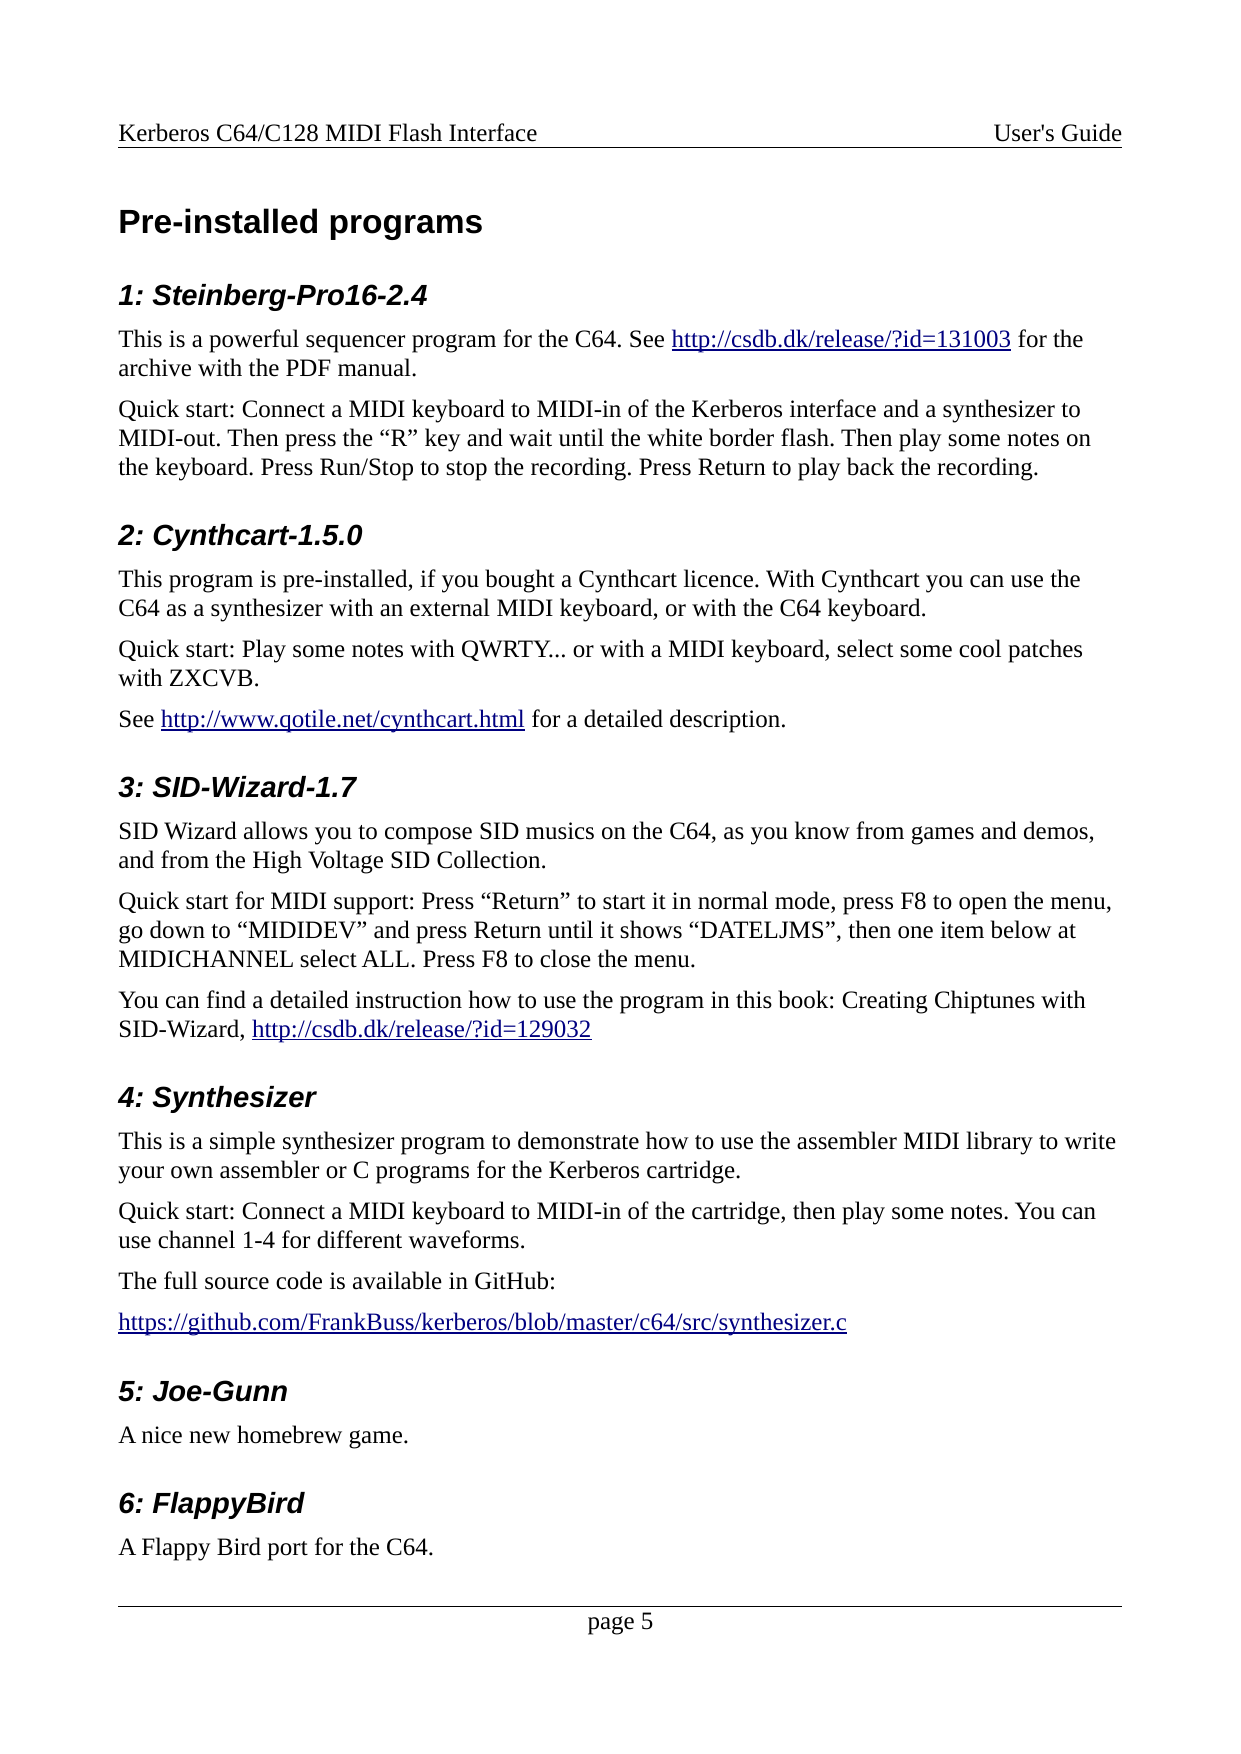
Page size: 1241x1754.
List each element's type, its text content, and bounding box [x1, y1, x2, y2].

subtitle 1: Steinberg-Pro16-2.4 [118, 278, 1122, 312]
text Quick start: Play some notes with QWRTY... or with a MIDI keyboard, select some cool patches with ZXCVB. [118, 634, 1122, 692]
text A Flappy Bird port for the C64. [118, 1532, 1122, 1561]
text The full source code is available in GitHub: [118, 1266, 1122, 1295]
text This program is pre-installed, if you bought a Cynthcart licence. With Cynthcart you can use the C64 as a synthesizer with an external MIDI keyboard, or with the C64 keyboard. [118, 564, 1122, 622]
text https://github.com/FrankBuss/kerberos/blob/master/c64/src/synthesizer.c [118, 1307, 1122, 1336]
text See http://www.qotile.net/cynthcart.html for a detailed description. [118, 704, 1122, 733]
text Quick start: Connect a MIDI keyboard to MIDI-in of the Kerberos interface and a synthesizer to MIDI-out. Then press the “R” key and wait until the white border flash. Then play some notes on the keyboard. Press Run/Stop to stop the recording. Press Return to play back the recording. [118, 394, 1122, 481]
text You can find a detailed instruction how to use the program in this book: Creating Chiptunes with SID-Wizard, http://csdb.dk/release/?id=129032 [118, 985, 1122, 1043]
subtitle 6: FlappyBird [118, 1486, 1122, 1519]
subtitle 2: Cynthcart-1.5.0 [118, 518, 1122, 552]
subtitle Pre-installed programs [118, 202, 1122, 241]
subtitle 4: Synthesizer [118, 1080, 1122, 1114]
text SID Wizard allows you to compose SID musics on the C64, as you know from games and demos, and from the High Voltage SID Collection. [118, 816, 1122, 874]
text This is a powerful sequencer program for the C64. See http://csdb.dk/release/?id=131003 for the archive with the PDF manual. [118, 324, 1122, 382]
text A nice new homebrew game. [118, 1420, 1122, 1448]
text Quick start: Connect a MIDI keyboard to MIDI-in of the cartridge, then play some notes. You can use channel 1-4 for different waveforms. [118, 1196, 1122, 1254]
subtitle 3: SID-Wizard-1.7 [118, 770, 1122, 804]
text Quick start for MIDI support: Press “Return” to start it in normal mode, press F8 to open the menu, go down to “MIDIDEV” and press Return until it shows “DATELJMS”, then one item below at MIDICHANNEL select ALL. Press F8 to close the menu. [118, 886, 1122, 973]
text This is a simple synthesizer program to demonstrate how to use the assembler MIDI library to write your own assembler or C programs for the Kerberos cartridge. [118, 1126, 1122, 1184]
subtitle 5: Joe-Gunn [118, 1374, 1122, 1407]
